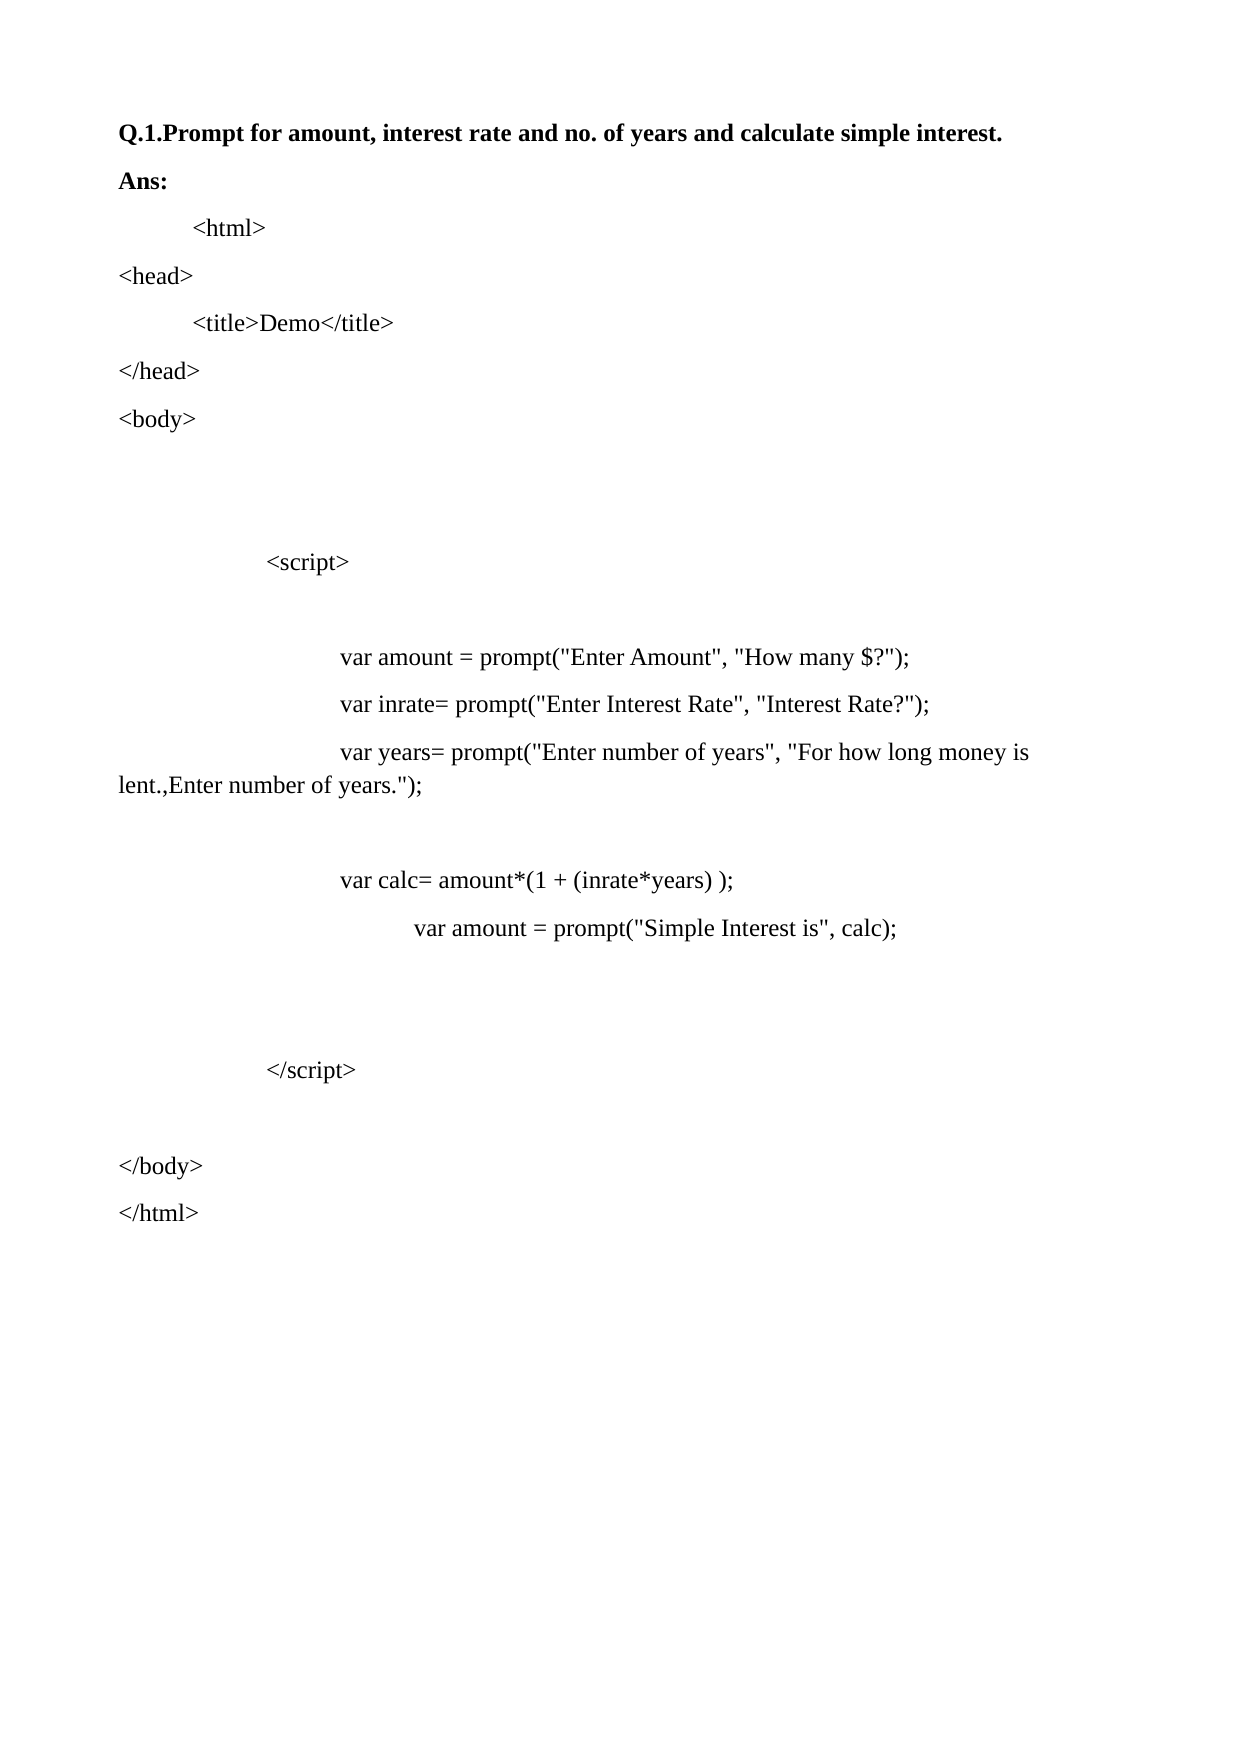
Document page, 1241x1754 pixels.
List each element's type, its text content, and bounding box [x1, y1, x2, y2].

text </body> [118, 1151, 1122, 1179]
text </html> [118, 1198, 1122, 1227]
text </head> [118, 356, 1122, 385]
text var inrate= prompt("Enter Interest Rate", "Interest Rate?"); [118, 689, 1122, 718]
text var calc= amount*(1 + (inrate*years) ); [118, 865, 1122, 894]
text <body> [118, 404, 1122, 432]
text </script> [118, 1056, 1122, 1084]
text <html> [118, 213, 1122, 242]
text var years= prompt("Enter number of years", "For how long money is lent.,Enter number of years."); [118, 737, 1122, 799]
text Q.1.Prompt for amount, interest rate and no. of years and calculate simple interest. [118, 118, 1122, 147]
text <script> [118, 547, 1122, 575]
text <title>Demo</title> [118, 308, 1122, 337]
text Ans: [118, 166, 1122, 194]
text var amount = prompt("Simple Interest is", calc); [118, 913, 1122, 942]
text var amount = prompt("Enter Amount", "How many $?"); [118, 642, 1122, 671]
text <head> [118, 261, 1122, 290]
